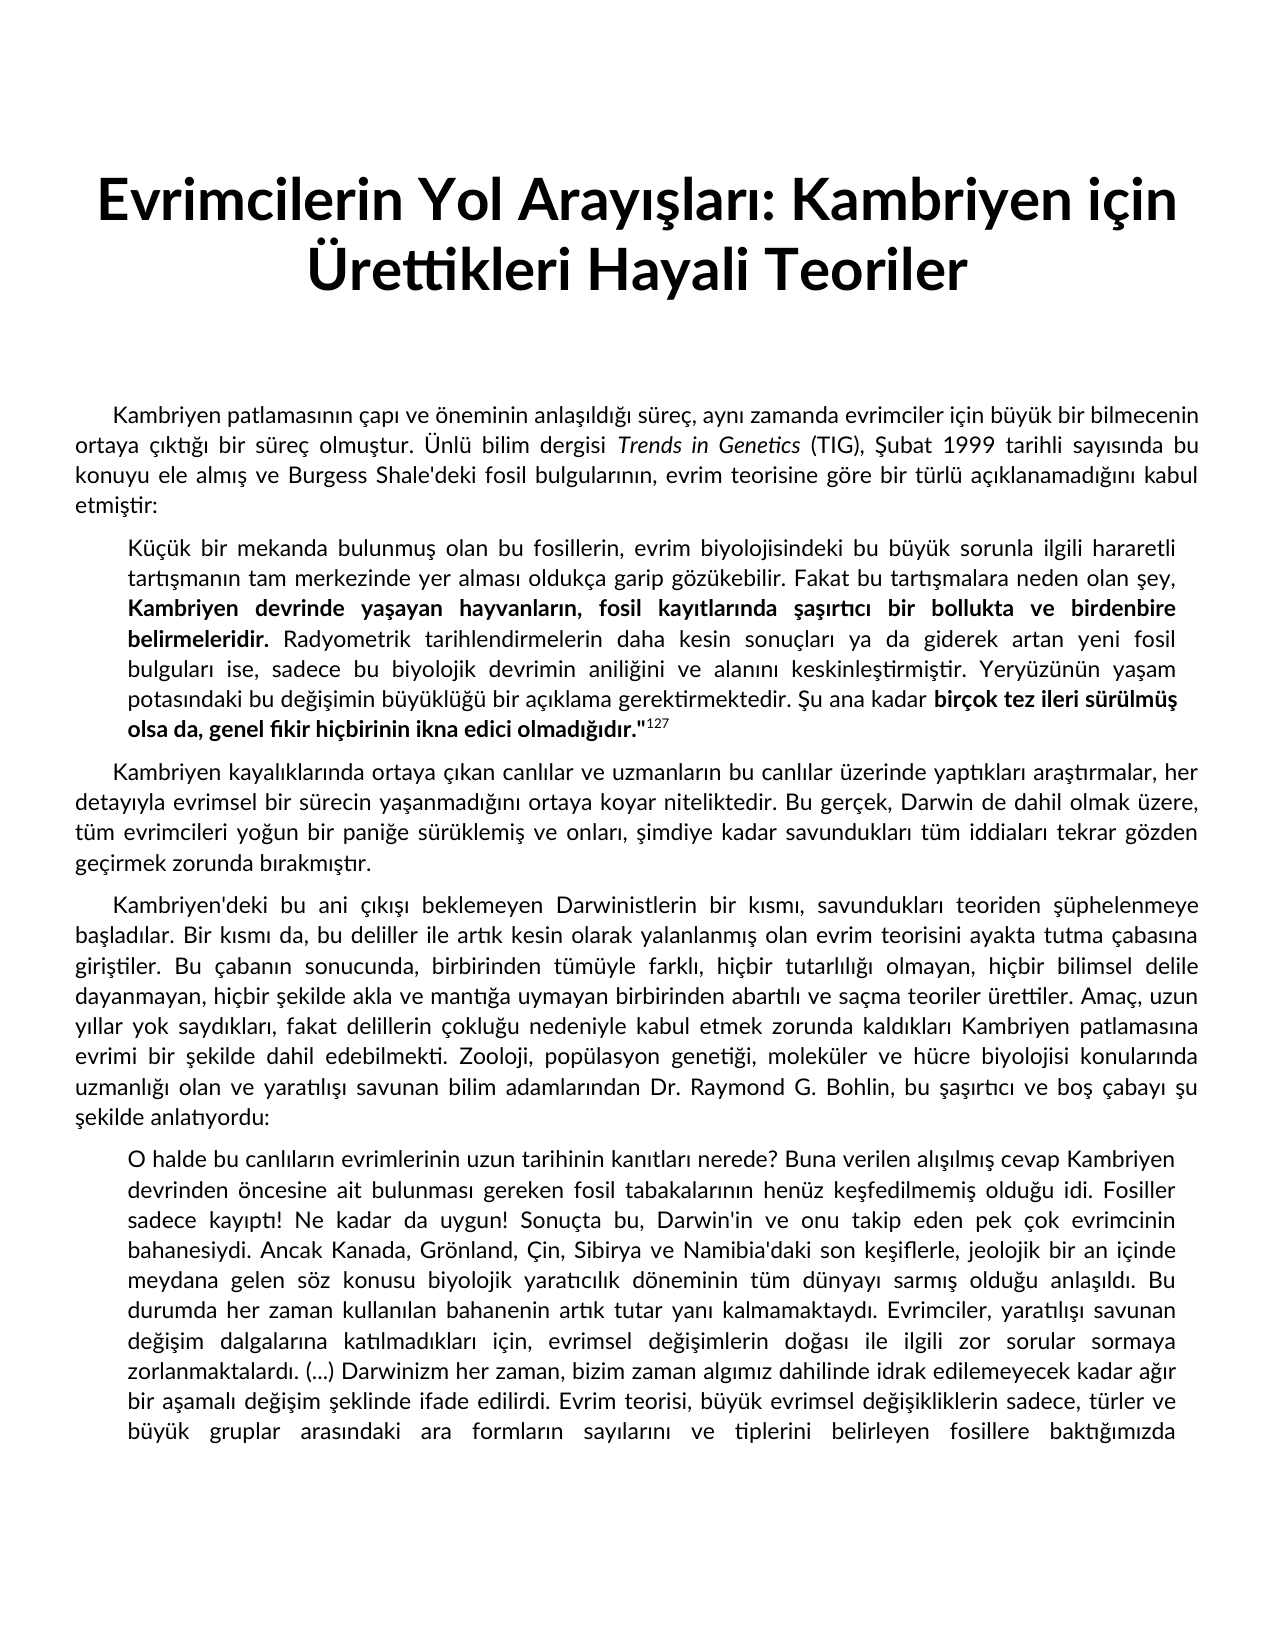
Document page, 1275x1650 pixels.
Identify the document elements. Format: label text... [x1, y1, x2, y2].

text Kambriyen patlamasının çapı ve öneminin anlaşıldığı süreç, aynı zamanda evrimciler için büyük bir bilmecenin ortaya çıktığı bir süreç olmuştur. Ünlü bilim dergisi Trends in Genetics (TIG), Şubat 1999 tarihli sayısında bu konuyu ele almış ve Burgess Shale'deki fosil bulgularının, evrim teorisine göre bir türlü açıklanamadığını kabul etmiştir: [75, 400, 1200, 518]
text Kambriyen'deki bu ani çıkışı beklemeyen Darwinistlerin bir kısmı, savundukları teoriden şüphelenmeye başladılar. Bir kısmı da, bu deliller ile artık kesin olarak yalanlanmış olan evrim teorisini ayakta tutma çabasına giriştiler. Bu çabanın sonucunda, birbirinden tümüyle farklı, hiçbir tutarlılığı olmayan, hiçbir bilimsel delile dayanmayan, hiçbir şekilde akla ve mantığa uymayan birbirinden abartılı ve saçma teoriler ürettiler. Amaç, uzun yıllar yok saydıkları, fakat delillerin çokluğu nedeniyle kabul etmek zorunda kaldıkları Kambriyen patlamasına evrimi bir şekilde dahil edebilmekti. Zooloji, popülasyon genetiği, moleküler ve hücre biyolojisi konularında uzmanlığı olan ve yaratılışı savunan bilim adamlarından Dr. Raymond G. Bohlin, bu şaşırtıcı ve boş çabayı şu şekilde anlatıyordu: [75, 891, 1200, 1130]
text Kambriyen kayalıklarında ortaya çıkan canlılar ve uzmanların bu canlılar üzerinde yaptıkları araştırmalar, her detayıyla evrimsel bir sürecin yaşanmadığını ortaya koyar niteliktedir. Bu gerçek, Darwin de dahil olmak üzere, tüm evrimcileri yoğun bir paniğe sürüklemiş ve onları, şimdiye kadar savundukları tüm iddiaları tekrar gözden geçirmek zorunda bırakmıştır. [75, 758, 1200, 876]
text Küçük bir mekanda bulunmuş olan bu fosillerin, evrim biyolojisindeki bu büyük sorunla ilgili hararetli tartışmanın tam merkezinde yer alması oldukça garip gözükebilir. Fakat bu tartışmalara neden olan şey, Kambriyen devrinde yaşayan hayvanların, fosil kayıtlarında şaşırtıcı bir bollukta ve birdenbire belirmeleridir. Radyometrik tarihlendirmelerin daha kesin sonuçları ya da giderek artan yeni fosil bulguları ise, sadece bu biyolojik devrimin aniliğini ve alanını keskinleştirmiştir. Yeryüzünün yaşam potasındaki bu değişimin büyüklüğü bir açıklama gerektirmektedir. Şu ana kadar birçok tez ileri sürülmüş olsa da, genel fikir hiçbirinin ikna edici olmadığıdır."127 [127, 534, 1177, 742]
text O halde bu canlıların evrimlerinin uzun tarihinin kanıtları nerede? Buna verilen alışılmış cevap Kambriyen devrinden öncesine ait bulunması gereken fosil tabakalarının henüz keşfedilmemiş olduğu idi. Fosiller sadece kayıptı! Ne kadar da uygun! Sonuçta bu, Darwin'in ve onu takip eden pek çok evrimcinin bahanesiydi. Ancak Kanada, Grönland, Çin, Sibirya ve Namibia'daki son keşiflerle, jeolojik bir an içinde meydana gelen söz konusu biyolojik yaratıcılık döneminin tüm dünyayı sarmış olduğu anlaşıldı. Bu durumda her zaman kullanılan bahanenin artık tutar yanı kalmamaktaydı. Evrimciler, yaratılışı savunan değişim dalgalarına katılmadıkları için, evrimsel değişimlerin doğası ile ilgili zor sorular sormaya zorlanmaktalardı. (...) Darwinizm her zaman, bizim zaman algımız dahilinde idrak edilemeyecek kadar ağır bir aşamalı değişim şeklinde ifade edilirdi. Evrim teorisi, büyük evrimsel değişikliklerin sadece, türler ve büyük gruplar arasındaki ara formların sayılarını ve tiplerini belirleyen fosillere baktığımızda [127, 1145, 1177, 1444]
subtitle Evrimcilerin Yol Arayışları: Kambriyen için Ürettikleri Hayali Teoriler [75, 162, 1200, 302]
